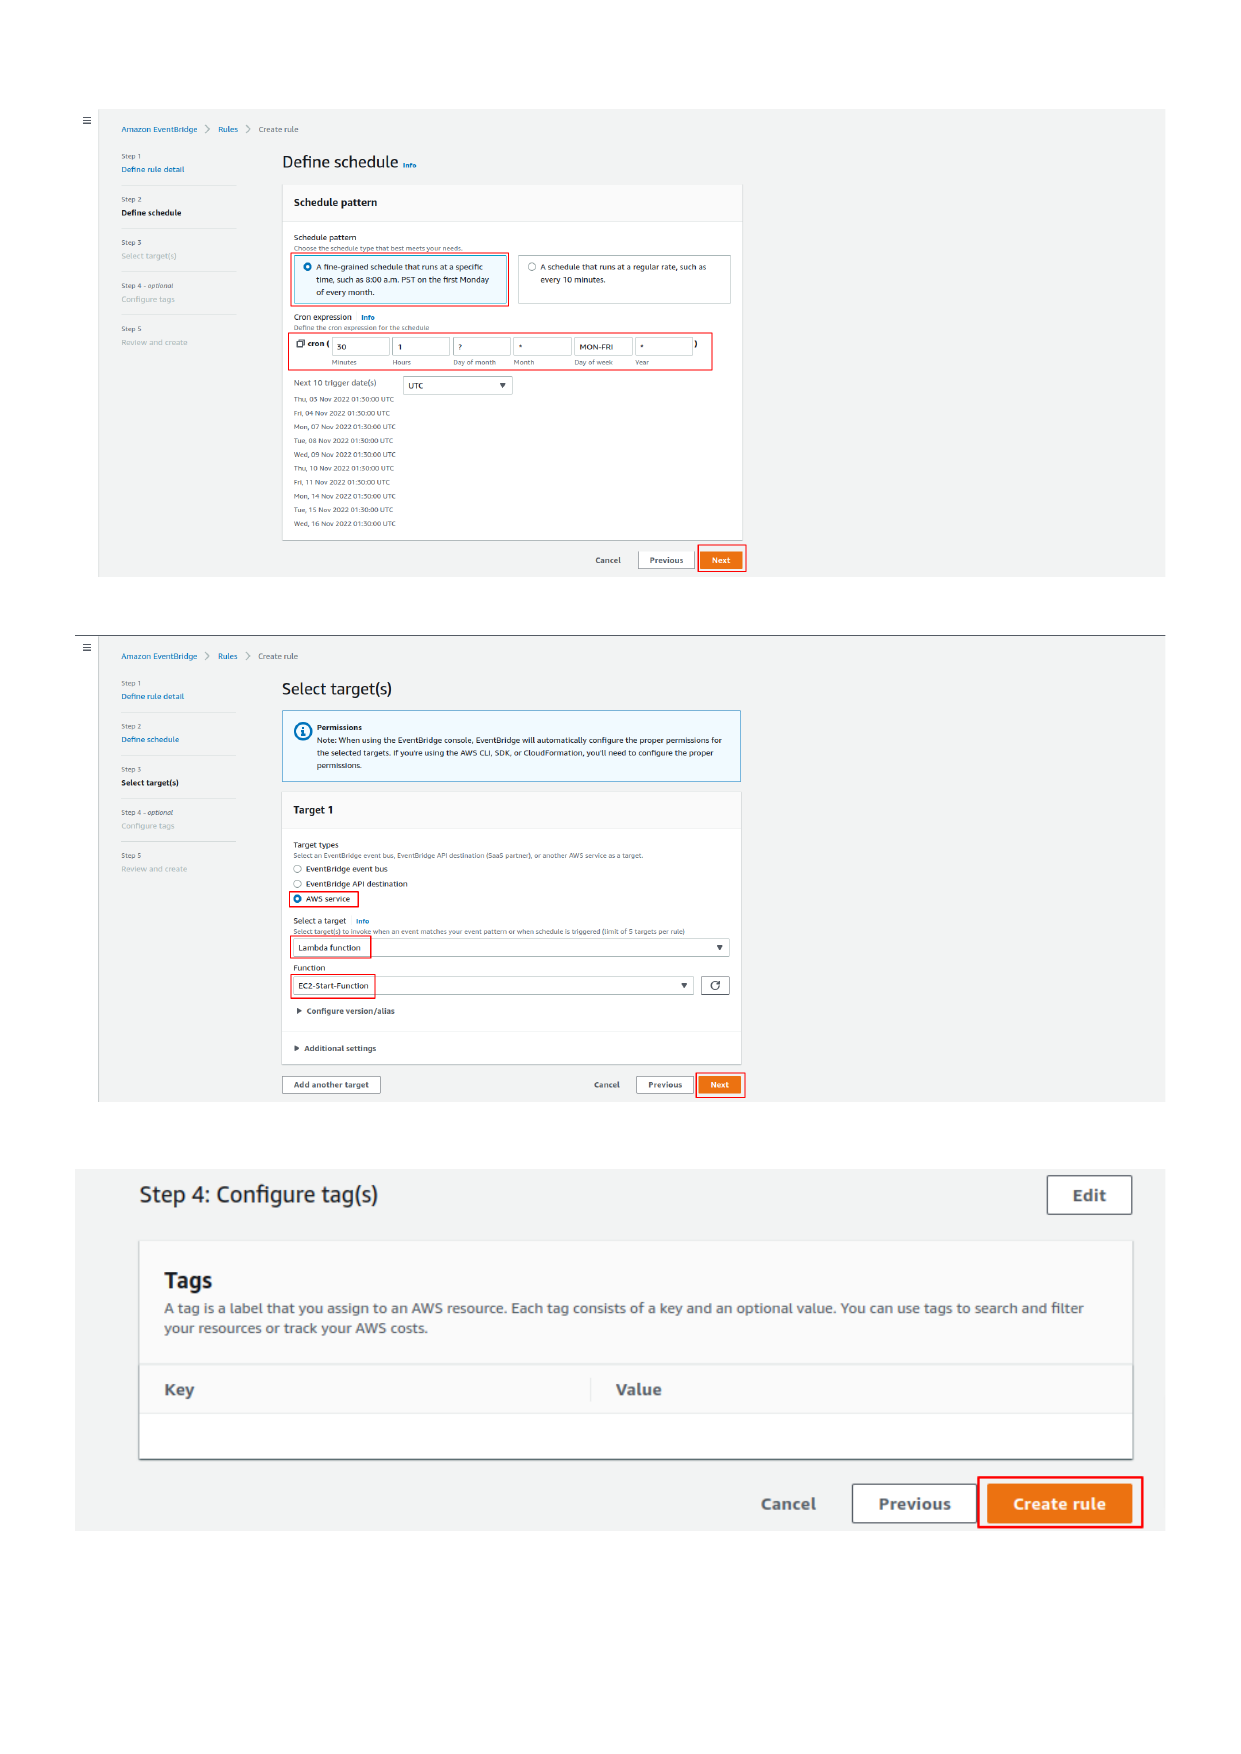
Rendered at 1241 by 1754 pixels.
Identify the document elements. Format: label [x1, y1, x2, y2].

picture [75, 635, 1166, 1102]
picture [75, 109, 1166, 577]
picture [75, 1169, 1166, 1531]
